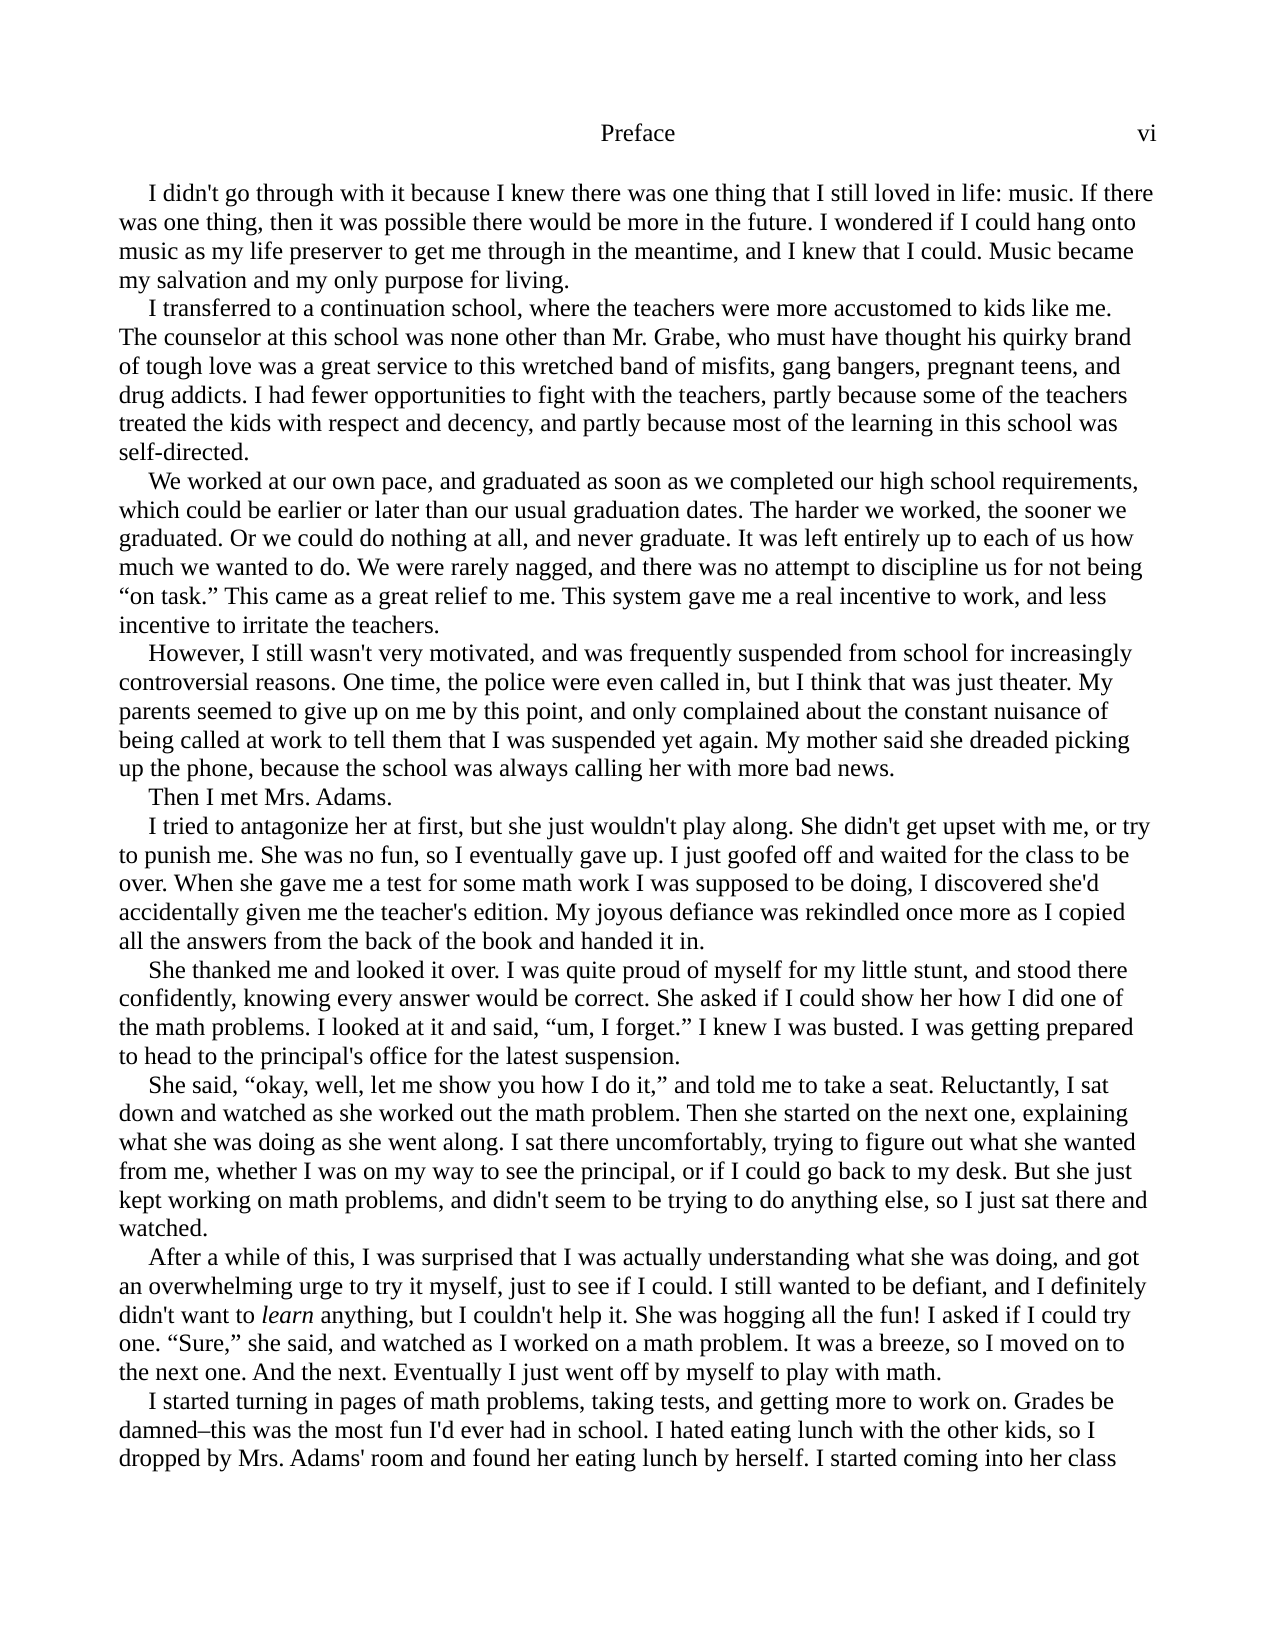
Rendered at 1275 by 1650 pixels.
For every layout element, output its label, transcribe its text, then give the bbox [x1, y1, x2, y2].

text However, I still wasn't very motivated, and was frequently suspended from school for increasingly controversial reasons. One time, the police were even called in, but I think that was just theater. My parents seemed to give up on me by this point, and only complained about the constant nuisance of being called at work to tell them that I was suspended yet again. My mother said she dreaded picking up the phone, because the school was always calling her with more bad news. [118, 638, 1156, 782]
text We worked at our own pace, and graduated as soon as we completed our high school requirements, which could be earlier or later than our usual graduation dates. The harder we worked, the sooner we graduated. Or we could do nothing at all, and never graduate. It was left entirely up to each of us how much we wanted to do. We were rarely nagged, and there was no attempt to discipline us for not being “on task.” This came as a great relief to me. This system gave me a real incentive to work, and less incentive to irritate the teachers. [118, 466, 1156, 638]
text I started turning in pages of math problems, taking tests, and getting more to work on. Grades be damned–this was the most fun I'd ever had in school. I hated eating lunch with the other kids, so I dropped by Mrs. Adams' room and found her eating lunch by herself. I started coming into her class [118, 1386, 1156, 1472]
text Then I met Mrs. Adams. [118, 782, 1156, 811]
text She said, “okay, well, let me show you how I do it,” and told me to take a seat. Reluctantly, I sat down and watched as she worked out the math problem. Then she started on the next one, explaining what she was doing as she went along. I sat there uncomfortably, trying to figure out what she wanted from me, whether I was on my way to see the principal, or if I could go back to my desk. But she just kept working on math problems, and didn't seem to be trying to do anything else, so I just sat there and watched. [118, 1070, 1156, 1242]
text I tried to antagonize her at first, but she just wouldn't play along. She didn't get upset with me, or try to punish me. She was no fun, so I eventually gave up. I just goofed off and waited for the class to be over. When she gave me a test for some math work I was supposed to be doing, I discovered she'd accidentally given me the teacher's edition. My joyous defiance was rekindled once more as I copied all the answers from the back of the book and handed it in. [118, 811, 1156, 955]
text I transferred to a continuation school, where the teachers were more accustomed to kids like me. The counselor at this school was none other than Mr. Grabe, who must have thought his quirky brand of tough love was a great service to this wretched band of misfits, gang bangers, pregnant teens, and drug addicts. I had fewer opportunities to fight with the teachers, partly because some of the teachers treated the kids with respect and decency, and partly because most of the learning in this school was self-directed. [118, 293, 1156, 466]
text She thanked me and looked it over. I was quite proud of myself for my little stunt, and stood there confidently, knowing every answer would be correct. She asked if I could show her how I did one of the math problems. I looked at it and said, “um, I forget.” I knew I was busted. I was getting prepared to head to the principal's office for the latest suspension. [118, 955, 1156, 1070]
text After a while of this, I was surprised that I was actually understanding what she was doing, and got an overwhelming urge to try it myself, just to see if I could. I still wanted to be defiant, and I definitely didn't want to learn anything, but I couldn't help it. She was hogging all the fun! I asked if I could try one. “Sure,” she said, and watched as I worked on a math problem. It was a breeze, so I moved on to the next one. And the next. Eventually I just went off by myself to play with math. [118, 1242, 1156, 1386]
text I didn't go through with it because I knew there was one thing that I still loved in life: music. If there was one thing, then it was possible there would be more in the future. I wondered if I could hang onto music as my life preserver to get me through in the meantime, and I knew that I could. Music became my salvation and my only purpose for living. [118, 178, 1156, 293]
